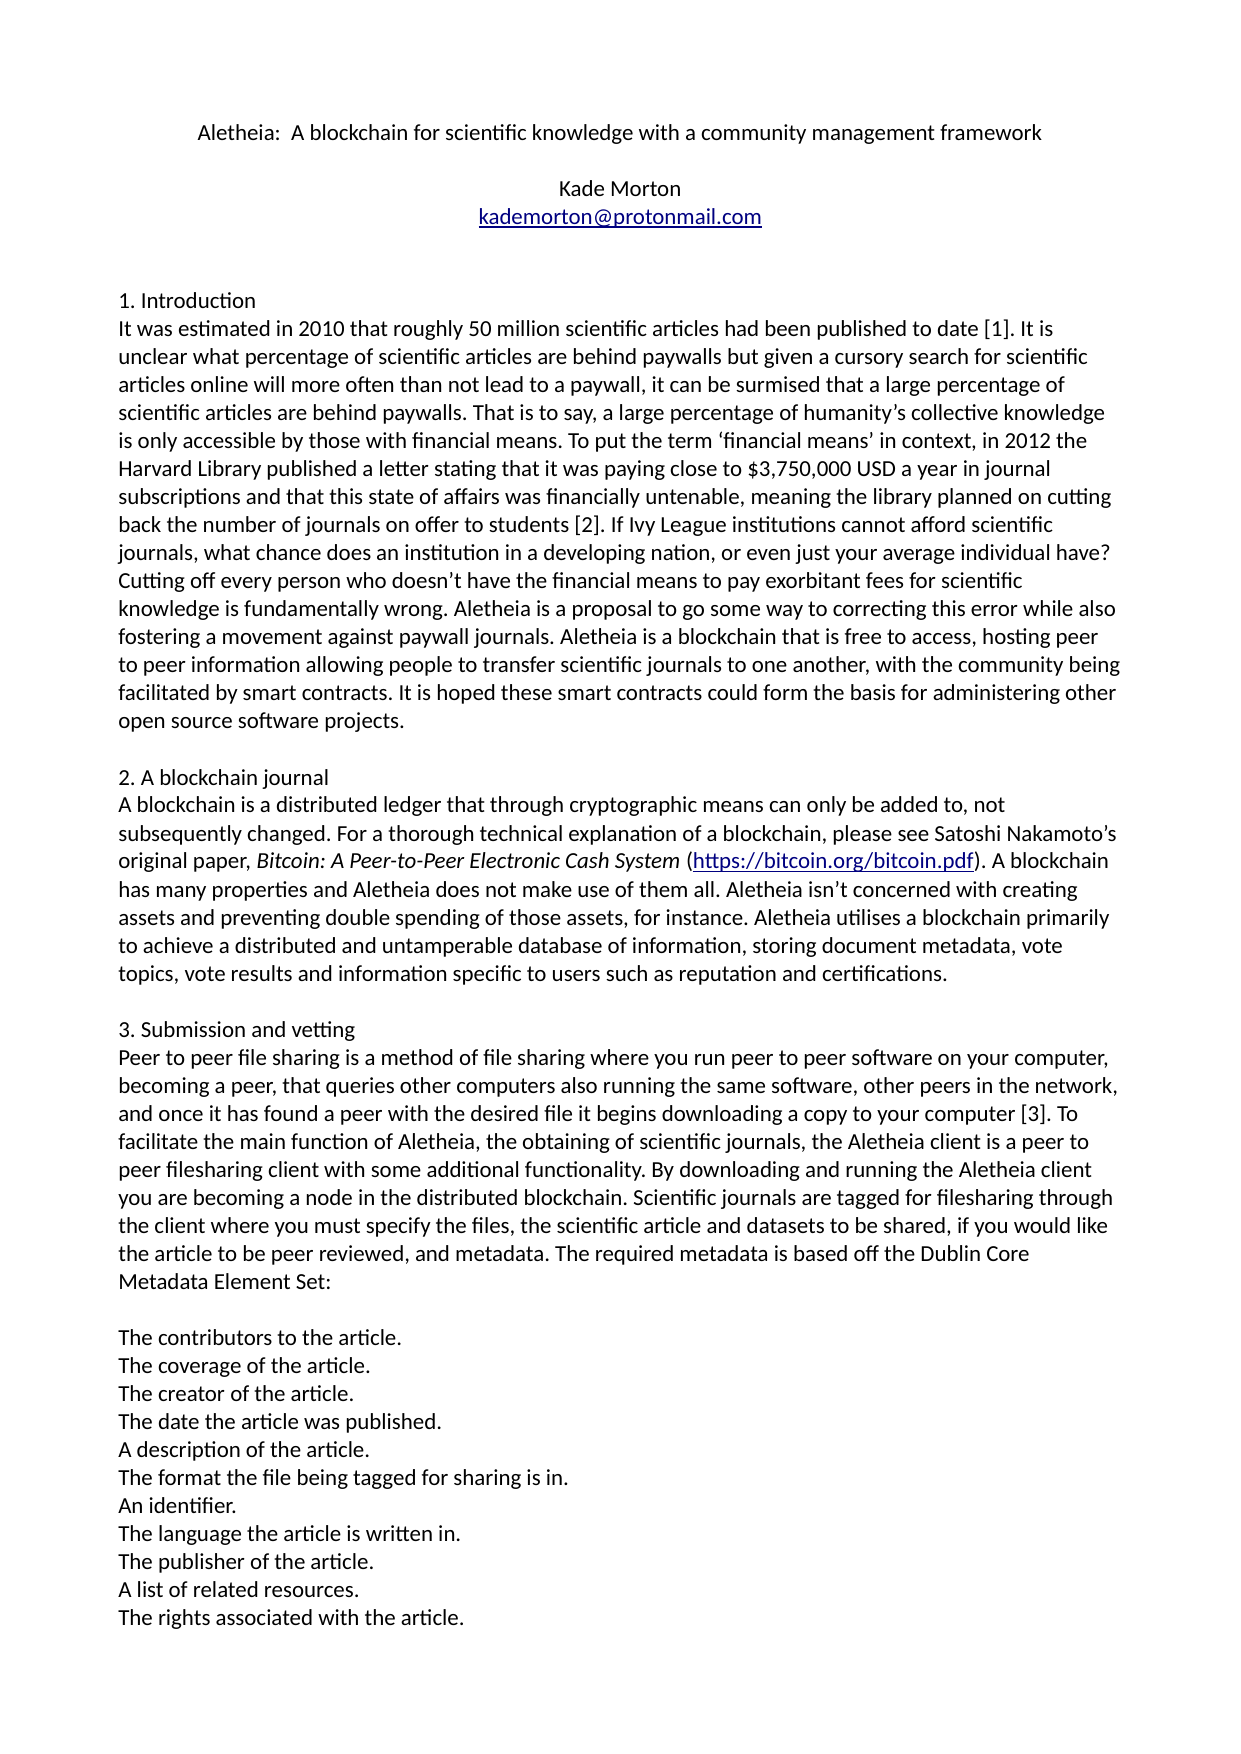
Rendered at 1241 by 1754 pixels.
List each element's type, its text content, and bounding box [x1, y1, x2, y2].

text Peer to peer file sharing is a method of file sharing where you run peer to peer software on your computer, becoming a peer, that queries other computers also running the same software, other peers in the network, and once it has found a peer with the desired file it begins downloading a copy to your computer [3]. To facilitate the main function of Aletheia, the obtaining of scientific journals, the Aletheia client is a peer to peer filesharing client with some additional functionality. By downloading and running the Aletheia client you are becoming a node in the distributed blockchain. Scientific journals are tagged for filesharing through the client where you must specify the files, the scientific article and datasets to be shared, if you would like the article to be peer reviewed, and metadata. The required metadata is based off the Dublin Core Metadata Element Set: [118, 1043, 1122, 1295]
text kademorton@protonmail.com [118, 202, 1122, 230]
text The format the file being tagged for sharing is in. [118, 1463, 1122, 1491]
text Kade Morton [118, 174, 1122, 202]
text The date the article was published. [118, 1407, 1122, 1435]
text Aletheia: A blockchain for scientific knowledge with a community management framework [118, 118, 1122, 146]
text The publisher of the article. [118, 1547, 1122, 1575]
text The creator of the article. [118, 1379, 1122, 1407]
text The coverage of the article. [118, 1351, 1122, 1379]
text A blockchain is a distributed ledger that through cryptographic means can only be added to, not subsequently changed. For a thorough technical explanation of a blockchain, please see Satoshi Nakamoto’s original paper, Bitcoin: A Peer-to-Peer Electronic Cash System (https://bitcoin.org/bitcoin.pdf). A blockchain has many properties and Aletheia does not make use of them all. Aletheia isn’t concerned with creating assets and preventing double spending of those assets, for instance. Aletheia utilises a blockchain primarily to achieve a distributed and untamperable database of information, storing document metadata, vote topics, vote results and information specific to users such as reputation and certifications. [118, 791, 1122, 987]
text It was estimated in 2010 that roughly 50 million scientific articles had been published to date [1]. It is unclear what percentage of scientific articles are behind paywalls but given a cursory search for scientific articles online will more often than not lead to a paywall, it can be surmised that a large percentage of scientific articles are behind paywalls. That is to say, a large percentage of humanity’s collective knowledge is only accessible by those with financial means. To put the term ‘financial means’ in context, in 2012 the Harvard Library published a letter stating that it was paying close to $3,750,000 USD a year in journal subscriptions and that this state of affairs was financially untenable, meaning the library planned on cutting back the number of journals on offer to students [2]. If Ivy League institutions cannot afford scientific journals, what chance does an institution in a developing nation, or even just your average individual have? Cutting off every person who doesn’t have the financial means to pay exorbitant fees for scientific knowledge is fundamentally wrong. Aletheia is a proposal to go some way to correcting this error while also fostering a movement against paywall journals. Aletheia is a blockchain that is free to access, hosting peer to peer information allowing people to transfer scientific journals to one another, with the community being facilitated by smart contracts. It is hoped these smart contracts could form the basis for administering other open source software projects. [118, 314, 1122, 734]
text A description of the article. [118, 1435, 1122, 1463]
text The contributors to the article. [118, 1323, 1122, 1351]
text An identifier. [118, 1491, 1122, 1519]
text The rights associated with the article. [118, 1603, 1122, 1631]
text 2. A blockchain journal [118, 763, 1122, 791]
text A list of related resources. [118, 1575, 1122, 1603]
text The language the article is written in. [118, 1519, 1122, 1547]
text 1. Introduction [118, 286, 1122, 314]
text 3. Submission and vetting [118, 1015, 1122, 1043]
